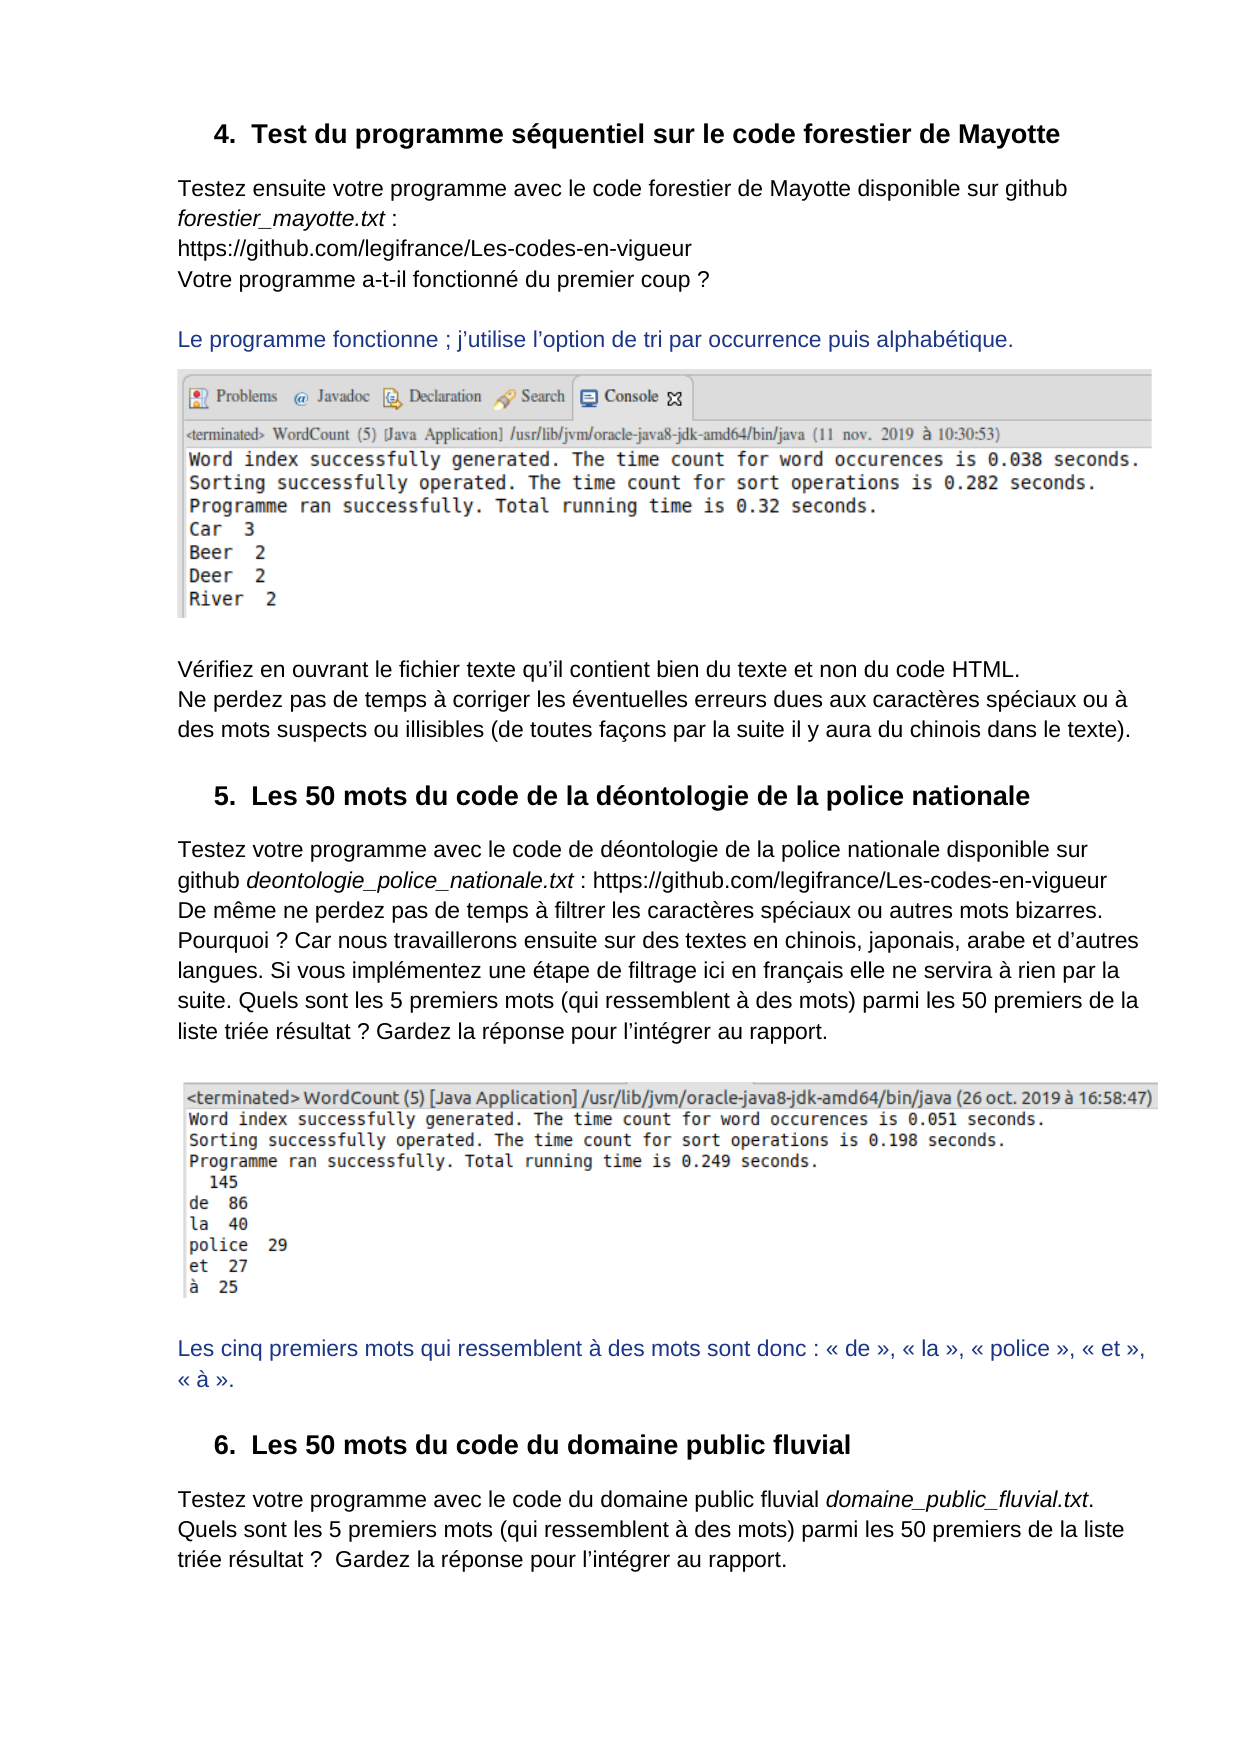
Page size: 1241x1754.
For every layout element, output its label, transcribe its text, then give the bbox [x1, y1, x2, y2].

text Testez votre programme avec le code du domaine public fluvial domaine_public_fluvial.txt. [177, 1486, 1152, 1512]
text Testez ensuite votre programme avec le code forestier de Mayotte disponible sur github forestier_mayotte.txt : https://github.com/legifrance/Les-codes-en-vigueur [177, 175, 1152, 262]
subtitle Test du programme séquentiel sur le code forestier de Mayotte [213, 118, 1152, 149]
text Testez votre programme avec le code de déontologie de la police nationale disponible sur github deontologie_police_nationale.txt : https://github.com/legifrance/Les-codes-en-vigueur [177, 836, 1152, 893]
text Quels sont les 5 premiers mots (qui ressemblent à des mots) parmi les 50 premiers de la liste triée résultat ? Gardez la réponse pour l’intégrer au rapport. [177, 1516, 1152, 1573]
text De même ne perdez pas de temps à filtrer les caractères spéciaux ou autres mots bizarres. Pourquoi ? Car nous travaillerons ensuite sur des textes en chinois, japonais, arabe et d’autres langues. Si vous implémentez une étape de filtrage ici en français elle ne servira à rien par la suite. Quels sont les 5 premiers mots (qui ressemblent à des mots) parmi les 50 premiers de la liste triée résultat ? Gardez la réponse pour l’intégrer au rapport. [177, 897, 1152, 1044]
text Les cinq premiers mots qui ressemblent à des mots sont donc : « de », « la », « police », « et », « à ». [177, 1335, 1152, 1392]
text Vérifiez en ouvrant le fichier texte qu’il contient bien du texte et non du code HTML. [177, 656, 1152, 682]
subtitle Les 50 mots du code de la déontologie de la police nationale [213, 780, 1152, 811]
text Votre programme a-t-il fonctionné du premier coup ? [177, 266, 1152, 292]
text Le programme fonctionne ; j’utilise l’option de tri par occurrence puis alphabétique. [177, 326, 1152, 352]
text Ne perdez pas de temps à corriger les éventuelles erreurs dues aux caractères spéciaux ou à des mots suspects ou illisibles (de toutes façons par la suite il y aura du chinois dans le texte). [177, 686, 1152, 742]
picture [183, 1082, 1158, 1298]
picture [177, 369, 1152, 618]
subtitle Les 50 mots du code du domaine public fluvial [213, 1429, 1152, 1460]
